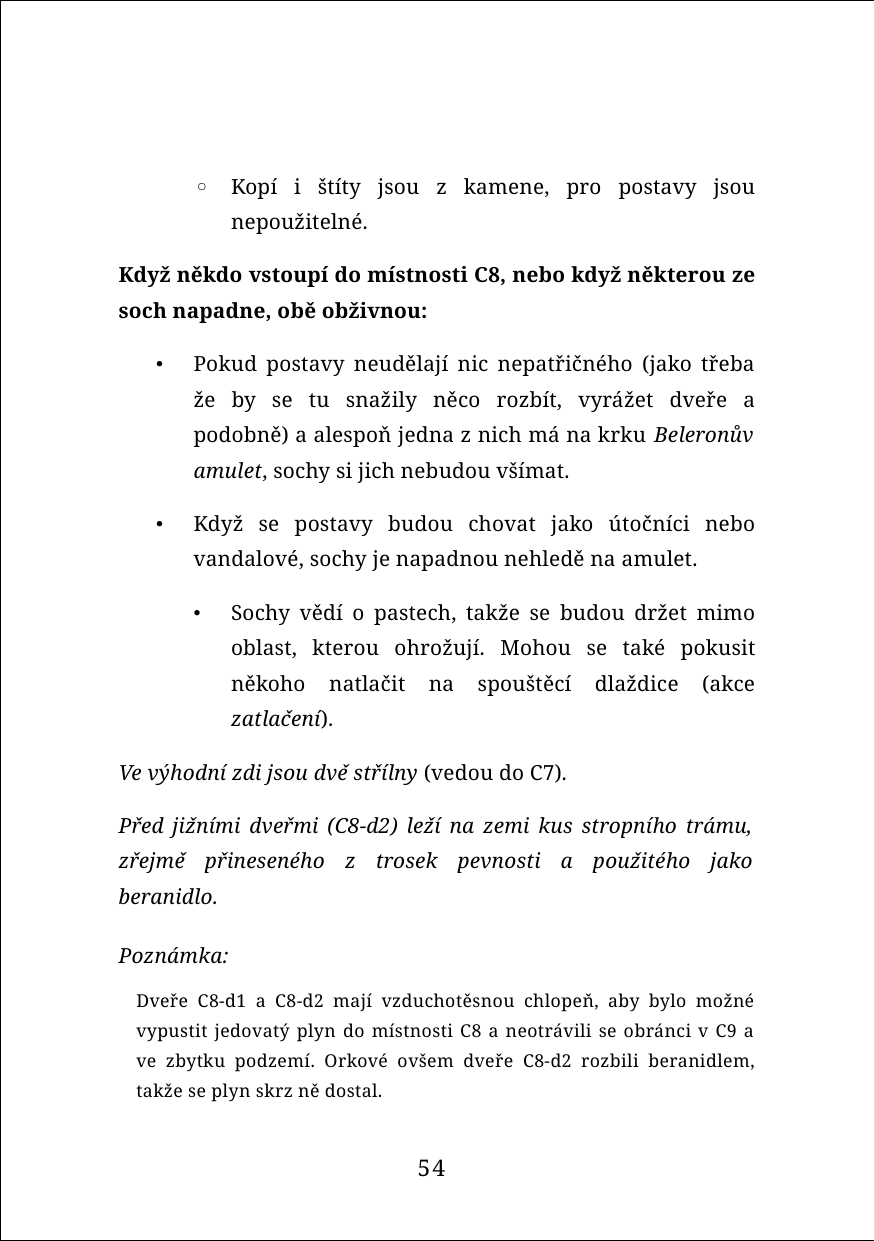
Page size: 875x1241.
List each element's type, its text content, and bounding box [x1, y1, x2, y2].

text Ve výhodní zdi jsou dvě střílny (vedou do C7). [118, 758, 756, 786]
list Pokud postavy neudělají nic nepatřičného (jako třeba že by se tu snažily něco rozbít, vyrážet dveře a podobně) a alespoň jedna z nich má na krku Beleronův amulet, sochy si jich nebudou všímat. [156, 349, 756, 484]
text Poznámka: [118, 941, 756, 969]
list Kopí i štíty jsou z kamene, pro postavy jsou nepoužitelné. [193, 172, 756, 236]
list Sochy vědí o pastech, takže se budou držet mimo oblast, kterou ohrožují. Mohou se také pokusit někoho natlačit na spouštěcí dlaždice (akce zatlačení). [193, 598, 756, 733]
list Když se postavy budou chovat jako útočníci nebo vandalové, sochy je napadnou nehledě na amulet. [156, 509, 756, 573]
text Před jižními dveřmi (C8-d2) leží na zemi kus stropního trámu, zřejmě přineseného z trosek pevnosti a použitého jako beranidlo. [118, 811, 756, 910]
text Dveře C8-d1 a C8-d2 mají vzduchotěsnou chlopeň, aby bylo možné vypustit jedovatý plyn do místnosti C8 a neotrávili se obránci v C9 a ve zbytku podzemí. Orkové ovšem dveře C8-d2 rozbili beranidlem, takže se plyn skrz ně dostal. [136, 988, 756, 1103]
text Když někdo vstoupí do místnosti C8, nebo když některou ze soch napadne, obě obživnou: [118, 261, 756, 324]
